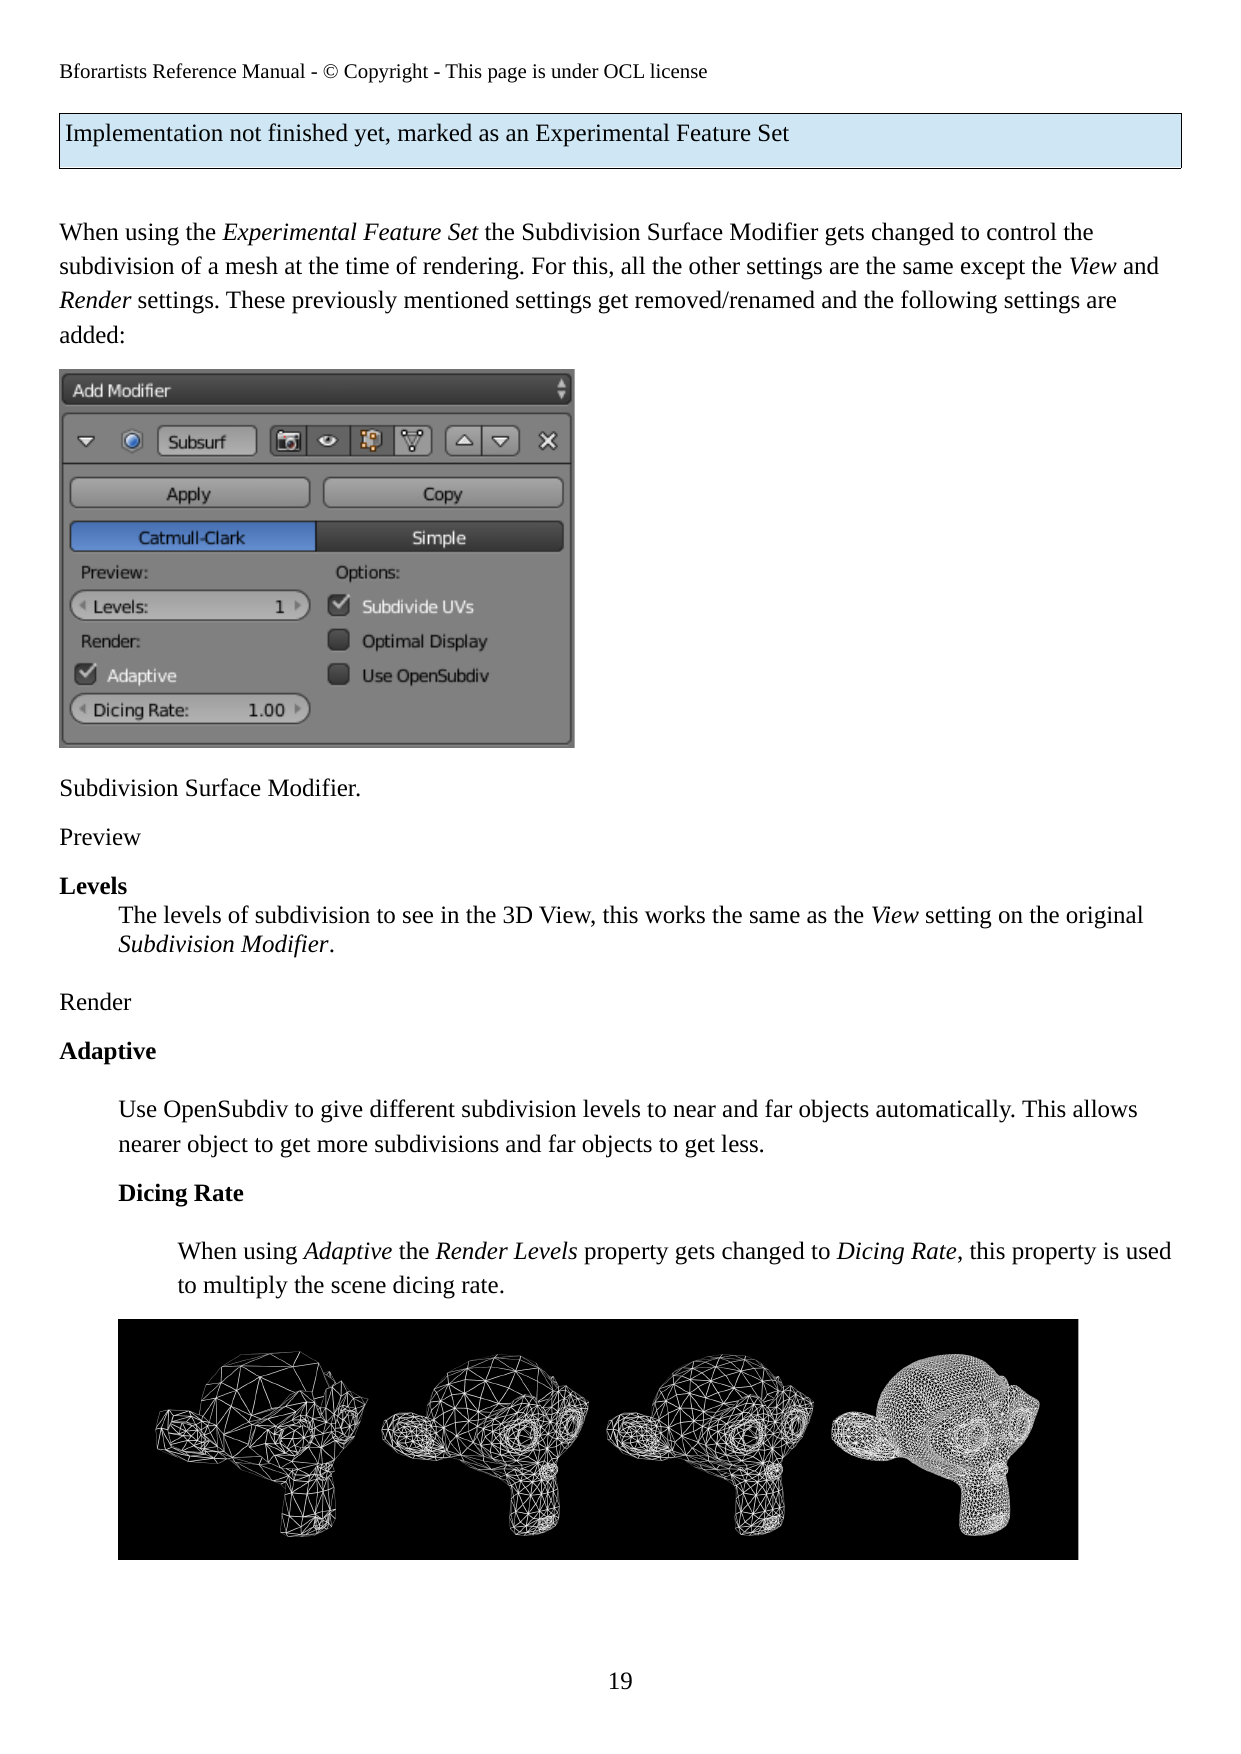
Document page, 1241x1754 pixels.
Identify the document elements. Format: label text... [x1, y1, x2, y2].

text When using the Experimental Feature Set the Subdivision Surface Modifier gets changed to control the subdivision of a mesh at the time of rendering. For this, all the other settings are the same except the View and Render settings. These previously mentioned settings get removed/renamed and the following settings are added: [59, 217, 1181, 349]
text When using Adaptive the Render Levels property gets changed to Dicing Rate, this property is used to multiply the scene dicing rate. [177, 1236, 1181, 1299]
subtitle Adaptive [59, 1036, 1181, 1065]
subtitle Dicing Rate [118, 1178, 1181, 1206]
table_cell Implementation not finished yet, marked as an Experimental Feature Set [60, 114, 1181, 167]
subtitle Levels [59, 871, 1181, 900]
text Use OpenSubdiv to give different subdivision levels to near and far objects automatically. This allows nearer object to get more subdivisions and far objects to get less. [118, 1094, 1181, 1157]
text Subdivision Surface Modifier. [59, 773, 1181, 802]
list The levels of subdivision to see in the 3D View, this works the same as the View setting on the original Subdivision Modifier. [118, 900, 1181, 957]
picture [118, 1319, 1079, 1560]
text Render [59, 987, 1181, 1016]
picture [59, 369, 575, 748]
text Preview [59, 822, 1181, 851]
